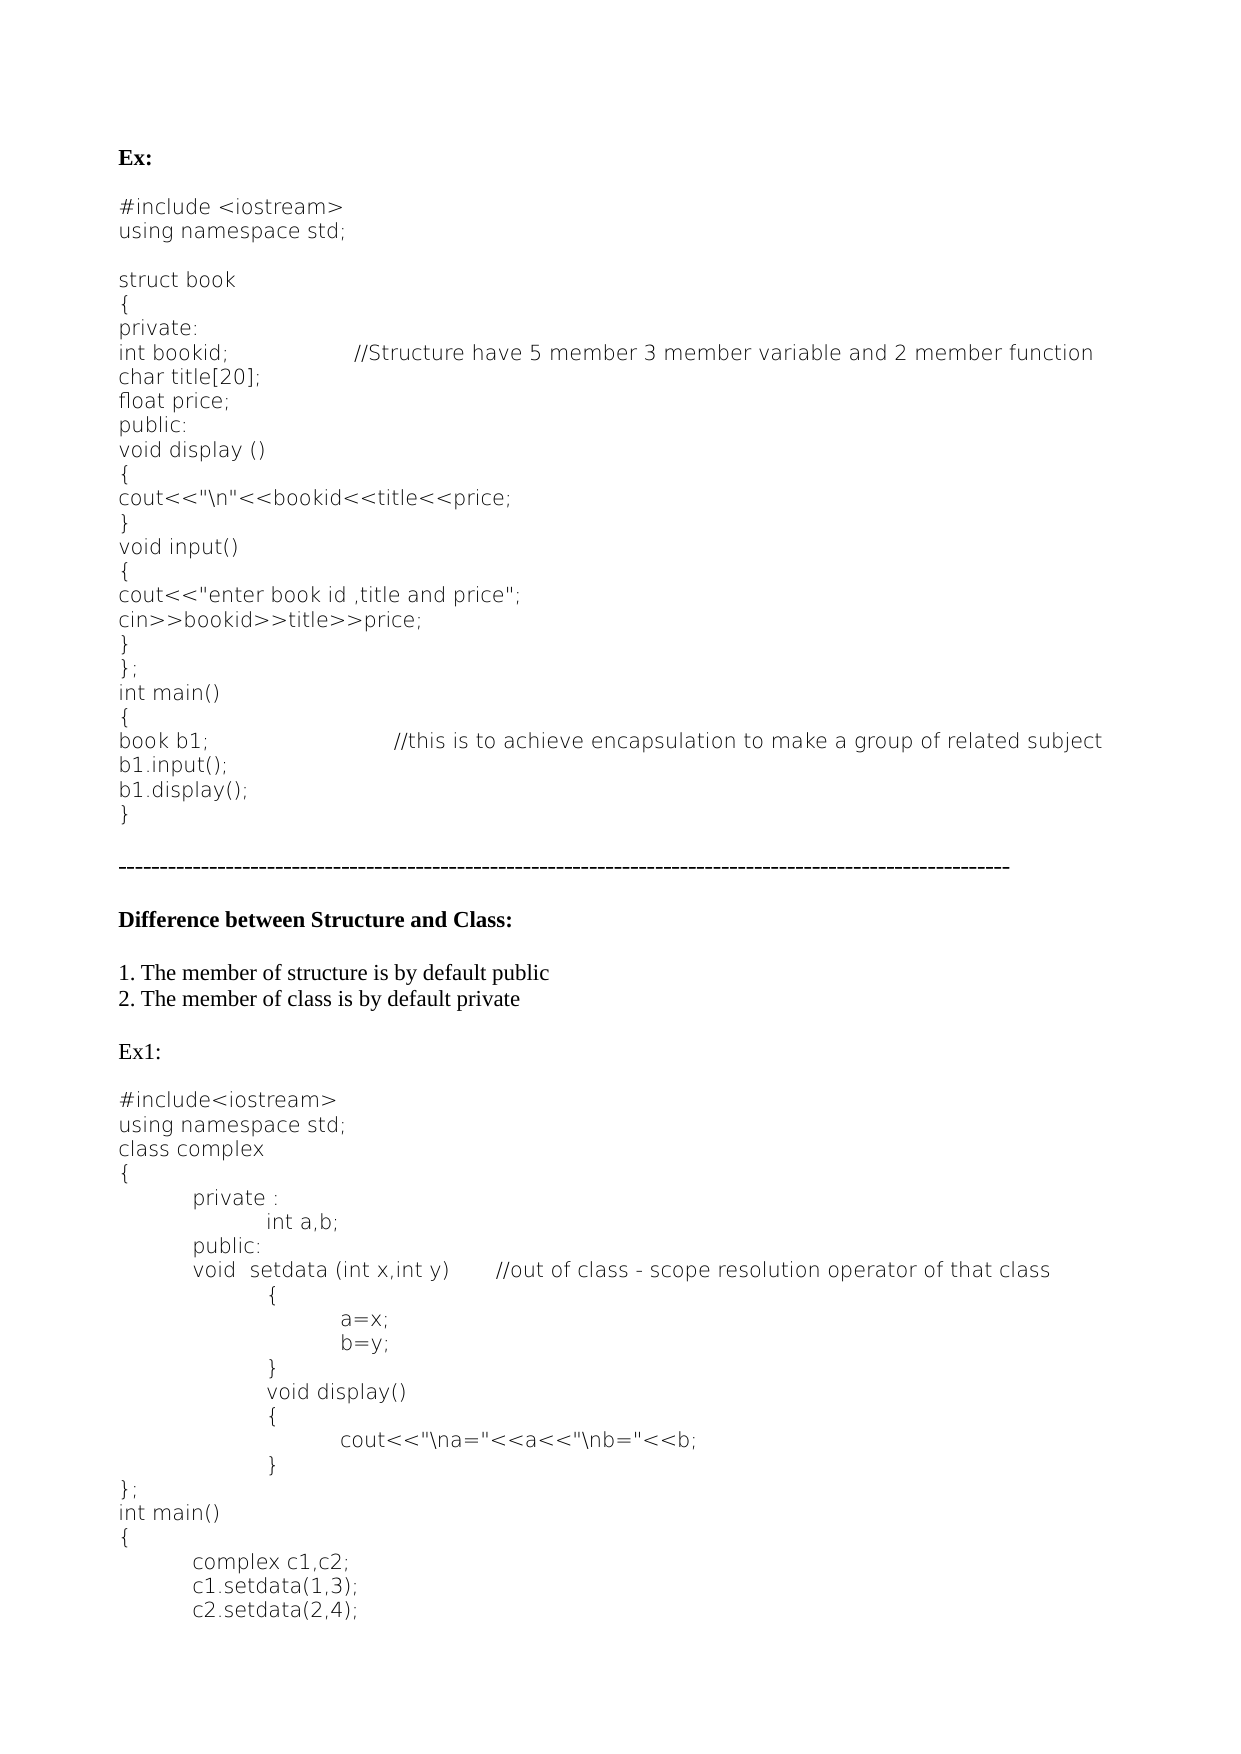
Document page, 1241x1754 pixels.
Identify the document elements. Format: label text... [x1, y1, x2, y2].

text complex c1,c2; [118, 1550, 1122, 1574]
text float price; [118, 389, 1122, 413]
text ------------------------------------------------------------------------------------------------------------ [118, 853, 1122, 879]
text a=x; [118, 1307, 1122, 1331]
text { [118, 1283, 1122, 1307]
text { [118, 1525, 1122, 1550]
text } [118, 1453, 1122, 1477]
text 2. The member of class is by default private [118, 985, 1122, 1012]
text public: [118, 413, 1122, 438]
text { [118, 292, 1122, 316]
text class complex [118, 1137, 1122, 1161]
text { [118, 1404, 1122, 1428]
text }; [118, 656, 1122, 681]
text }; [118, 1477, 1122, 1501]
text 1. The member of structure is by default public [118, 959, 1122, 985]
text } [118, 511, 1122, 535]
text Difference between Structure and Class: [118, 906, 1122, 932]
text struct book [118, 268, 1122, 292]
text } [118, 632, 1122, 656]
text cout<<"\n"<<bookid<<title<<price; [118, 486, 1122, 511]
text Ex1: [118, 1038, 1122, 1064]
text Ex: [118, 144, 1122, 171]
text int a,b; [118, 1210, 1122, 1234]
text b=y; [118, 1331, 1122, 1356]
text void setdata (int x,int y) //out of class - scope resolution operator of that class [118, 1258, 1122, 1283]
text void display () [118, 438, 1122, 462]
text } [118, 802, 1122, 826]
text private: [118, 316, 1122, 341]
text { [118, 462, 1122, 486]
text int bookid; //Structure have 5 member 3 member variable and 2 member function [118, 341, 1122, 365]
text { [118, 705, 1122, 729]
text { [118, 559, 1122, 583]
text char title[20]; [118, 365, 1122, 389]
text #include <iostream> [118, 195, 1122, 219]
text cout<<"\na="<<a<<"\nb="<<b; [118, 1428, 1122, 1453]
text c2.setdata(2,4); [118, 1598, 1122, 1622]
text void input() [118, 535, 1122, 559]
text void display() [118, 1380, 1122, 1404]
text c1.setdata(1,3); [118, 1574, 1122, 1598]
text public: [118, 1234, 1122, 1258]
text b1.display(); [118, 778, 1122, 802]
text cout<<"enter book id ,title and price"; [118, 583, 1122, 608]
text int main() [118, 681, 1122, 705]
text using namespace std; [118, 1113, 1122, 1137]
text cin>>bookid>>title>>price; [118, 608, 1122, 632]
text b1.input(); [118, 753, 1122, 778]
text using namespace std; [118, 219, 1122, 244]
text } [118, 1356, 1122, 1380]
text { [118, 1161, 1122, 1186]
text #include<iostream> [118, 1088, 1122, 1113]
text book b1; //this is to achieve encapsulation to make a group of related subject [118, 729, 1122, 753]
text private : [118, 1186, 1122, 1210]
text int main() [118, 1501, 1122, 1525]
